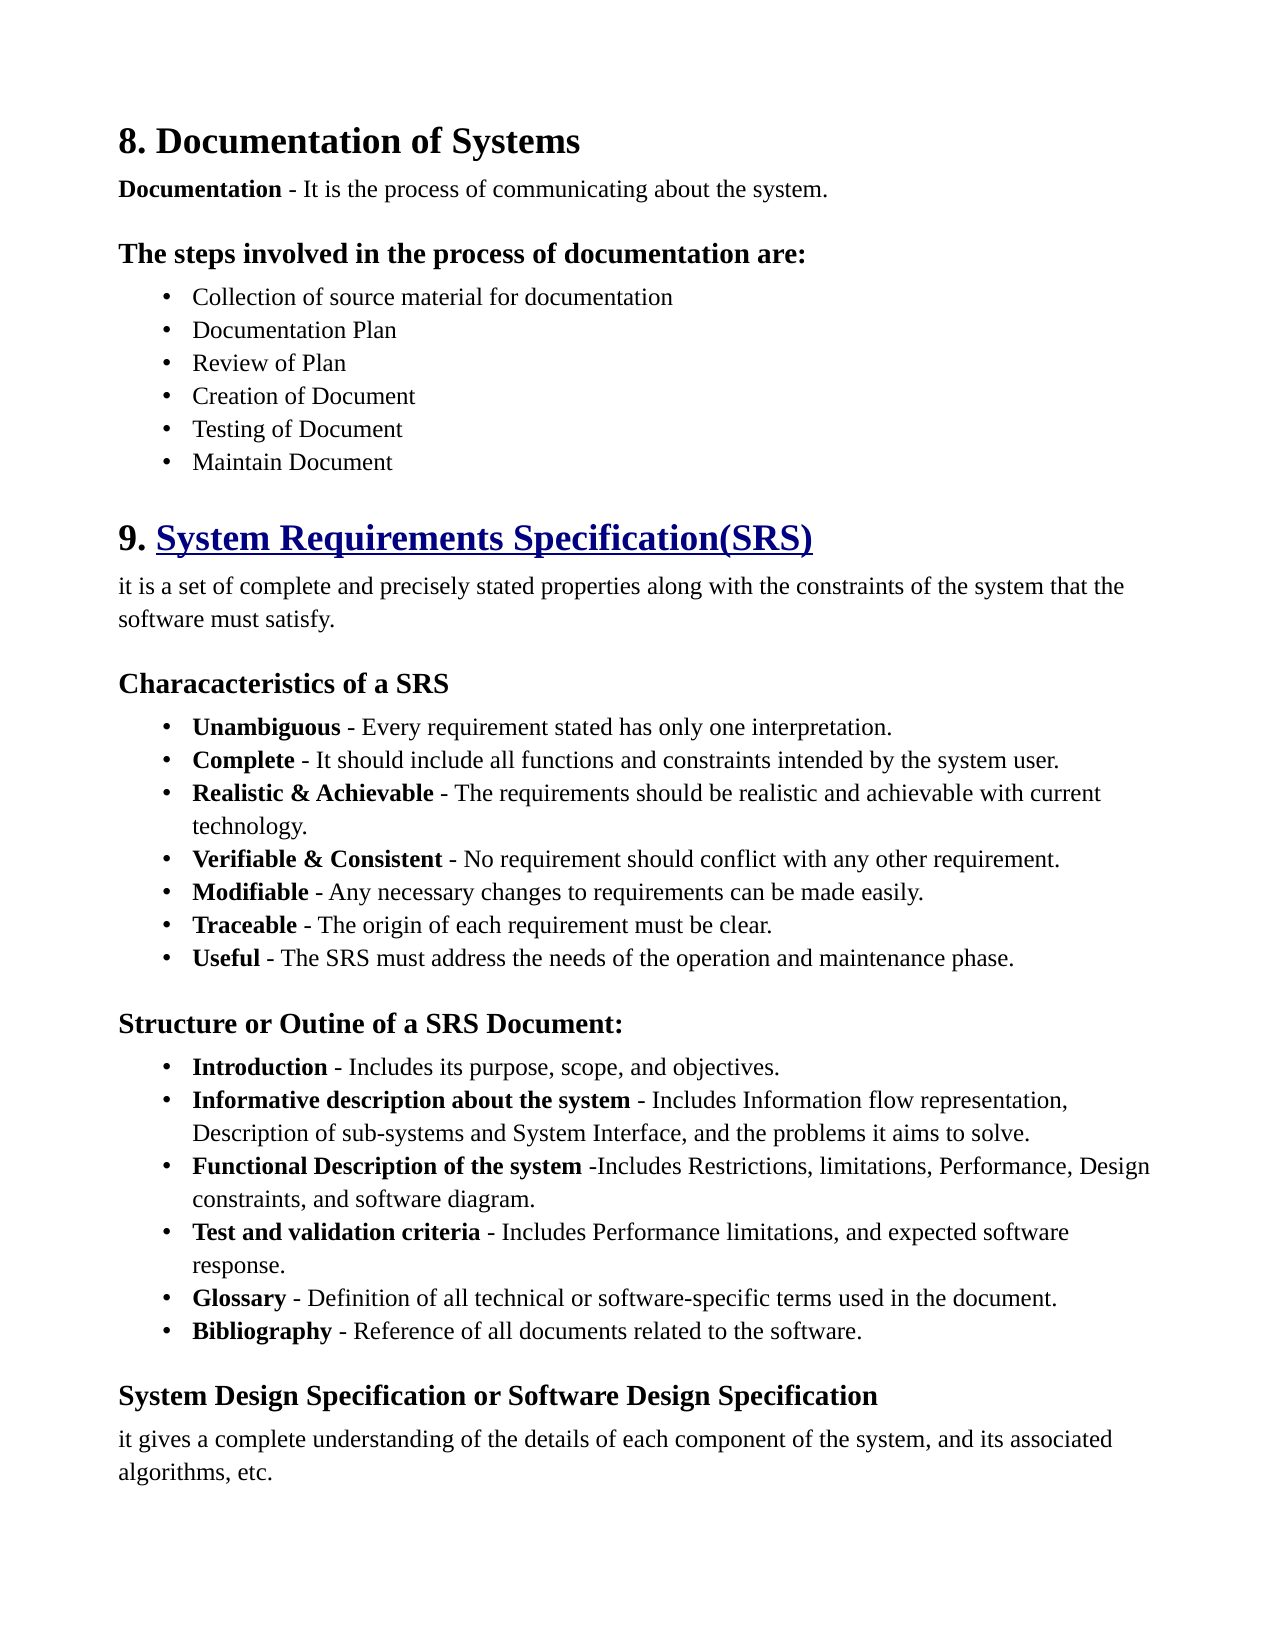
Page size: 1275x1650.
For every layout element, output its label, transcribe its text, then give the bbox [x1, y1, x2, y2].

subtitle 9. System Requirements Specification(SRS) [118, 516, 1157, 559]
text it gives a complete understanding of the details of each component of the system, and its associated algorithms, etc. [118, 1424, 1157, 1486]
list Introduction - Includes its purpose, scope, and objectives. [162, 1052, 1157, 1081]
list Maintain Document [162, 447, 1157, 476]
subtitle Characacteristics of a SRS [118, 666, 1157, 700]
list Unambiguous - Every requirement stated has only one interpretation. [162, 712, 1157, 741]
list Creation of Document [162, 381, 1157, 410]
list Traceable - The origin of each requirement must be clear. [162, 911, 1157, 939]
list Bibliography - Reference of all documents related to the software. [162, 1316, 1157, 1345]
list Useful - The SRS must address the needs of the operation and maintenance phase. [162, 943, 1157, 972]
subtitle Structure or Outine of a SRS Document: [118, 1006, 1157, 1039]
list Verifiable & Consistent - No requirement should conflict with any other requirement. [162, 844, 1157, 873]
subtitle System Design Specification or Software Design Specification [118, 1378, 1157, 1412]
list Glossary - Definition of all technical or software-specific terms used in the document. [162, 1283, 1157, 1312]
list Test and validation criteria - Includes Performance limitations, and expected software response. [162, 1217, 1157, 1279]
subtitle 8. Documentation of Systems [118, 118, 1157, 161]
list Complete - It should include all functions and constraints intended by the system user. [162, 745, 1157, 774]
list Documentation Plan [162, 315, 1157, 344]
text it is a set of complete and precisely stated properties along with the constraints of the system that the software must satisfy. [118, 571, 1157, 633]
list Realistic & Achievable - The requirements should be realistic and achievable with current technology. [162, 778, 1157, 840]
list Testing of Document [162, 414, 1157, 443]
list Modifiable - Any necessary changes to requirements can be made easily. [162, 877, 1157, 906]
list Informative description about the system - Includes Information flow representation, Description of sub-systems and System Interface, and the problems it aims to solve. [162, 1085, 1157, 1147]
subtitle The steps involved in the process of documentation are: [118, 236, 1157, 269]
text Documentation - It is the process of communicating about the system. [118, 174, 1157, 202]
list Review of Plan [162, 348, 1157, 377]
list Functional Description of the system -Includes Restrictions, limitations, Performance, Design constraints, and software diagram. [162, 1151, 1157, 1213]
list Collection of source material for documentation [162, 282, 1157, 311]
